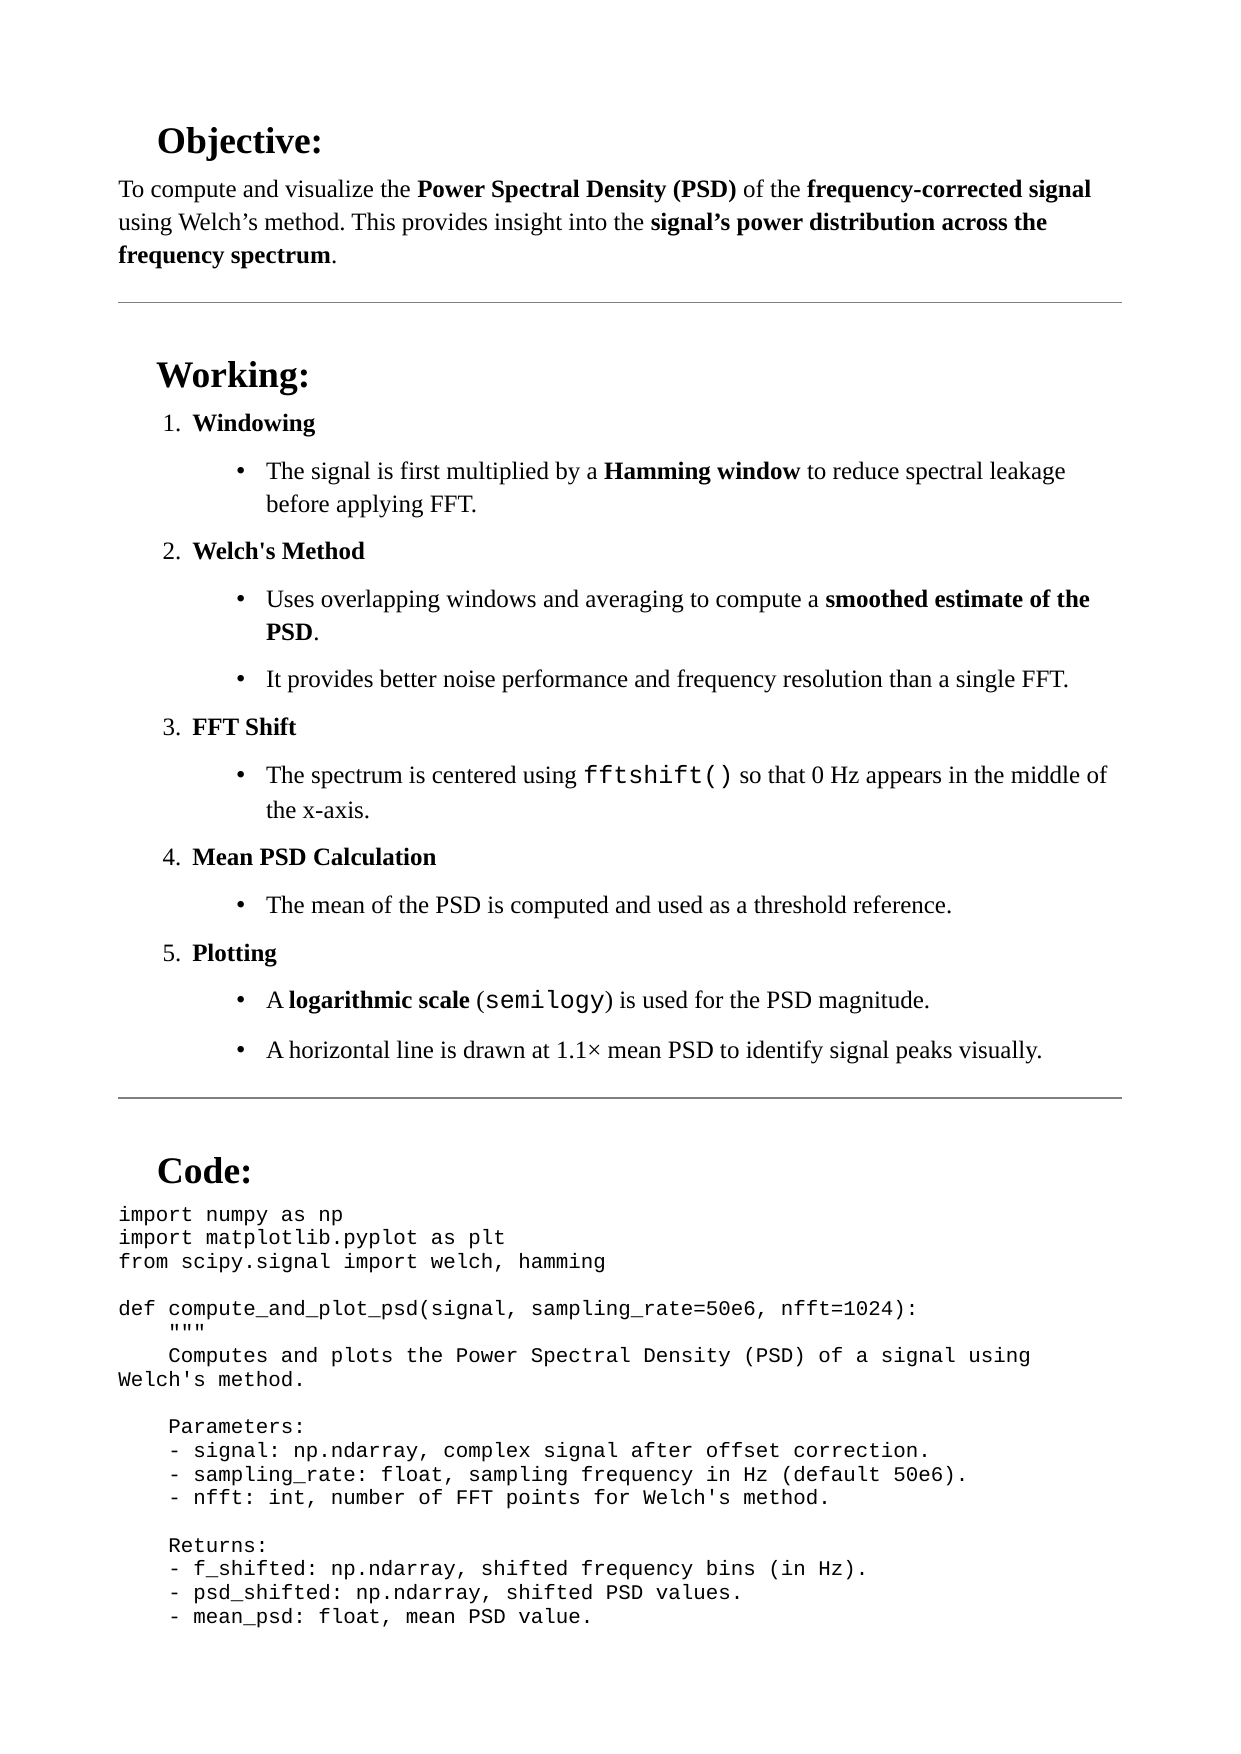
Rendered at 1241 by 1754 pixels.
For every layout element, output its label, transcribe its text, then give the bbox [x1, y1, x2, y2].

text Computes and plots the Power Spectral Density (PSD) of a signal using Welch's method. [118, 1346, 1122, 1393]
subtitle 🔧 Working: [118, 352, 1122, 396]
text """ [118, 1322, 1122, 1346]
text import numpy as np [118, 1204, 1122, 1227]
text def compute_and_plot_psd(signal, sampling_rate=50e6, nfft=1024): [118, 1298, 1122, 1322]
text - mean_psd: float, mean PSD value. [118, 1606, 1122, 1629]
list Uses overlapping windows and averaging to compute a smoothed estimate of the PSD. [236, 584, 1122, 646]
list The mean of the PSD is computed and used as a threshold reference. [236, 890, 1122, 919]
text - signal: np.ndarray, complex signal after offset correction. [118, 1440, 1122, 1464]
text - sampling_rate: float, sampling frequency in Hz (default 50e6). [118, 1464, 1122, 1487]
text import matplotlib.pyplot as plt [118, 1227, 1122, 1251]
text - nfft: int, number of FFT points for Welch's method. [118, 1487, 1122, 1511]
list The signal is first multiplied by a Hamming window to reduce spectral leakage before applying FFT. [236, 456, 1122, 517]
list The spectrum is centered using fftshift() so that 0 Hz appears in the middle of the x-axis. [236, 760, 1122, 824]
text - f_shifted: np.ndarray, shifted frequency bins (in Hz). [118, 1558, 1122, 1582]
list FFT Shift [162, 712, 1122, 741]
list A horizontal line is drawn at 1.1× mean PSD to identify signal peaks visually. [236, 1035, 1122, 1064]
subtitle 🧠 Code: [118, 1148, 1122, 1191]
text - psd_shifted: np.ndarray, shifted PSD values. [118, 1582, 1122, 1606]
text Returns: [118, 1535, 1122, 1558]
list Welch's Method [162, 536, 1122, 565]
text To compute and visualize the Power Spectral Density (PSD) of the frequency-corrected signal using Welch’s method. This provides insight into the signal’s power distribution across the frequency spectrum. [118, 174, 1122, 268]
text from scipy.signal import welch, hamming [118, 1251, 1122, 1274]
list A logarithmic scale (semilogy) is used for the PSD magnitude. [236, 985, 1122, 1016]
list Mean PSD Calculation [162, 842, 1122, 871]
subtitle 🎯 Objective: [118, 118, 1122, 161]
text Parameters: [118, 1416, 1122, 1440]
list It provides better noise performance and frequency resolution than a single FFT. [236, 664, 1122, 693]
list Windowing [162, 408, 1122, 437]
list Plotting [162, 938, 1122, 966]
